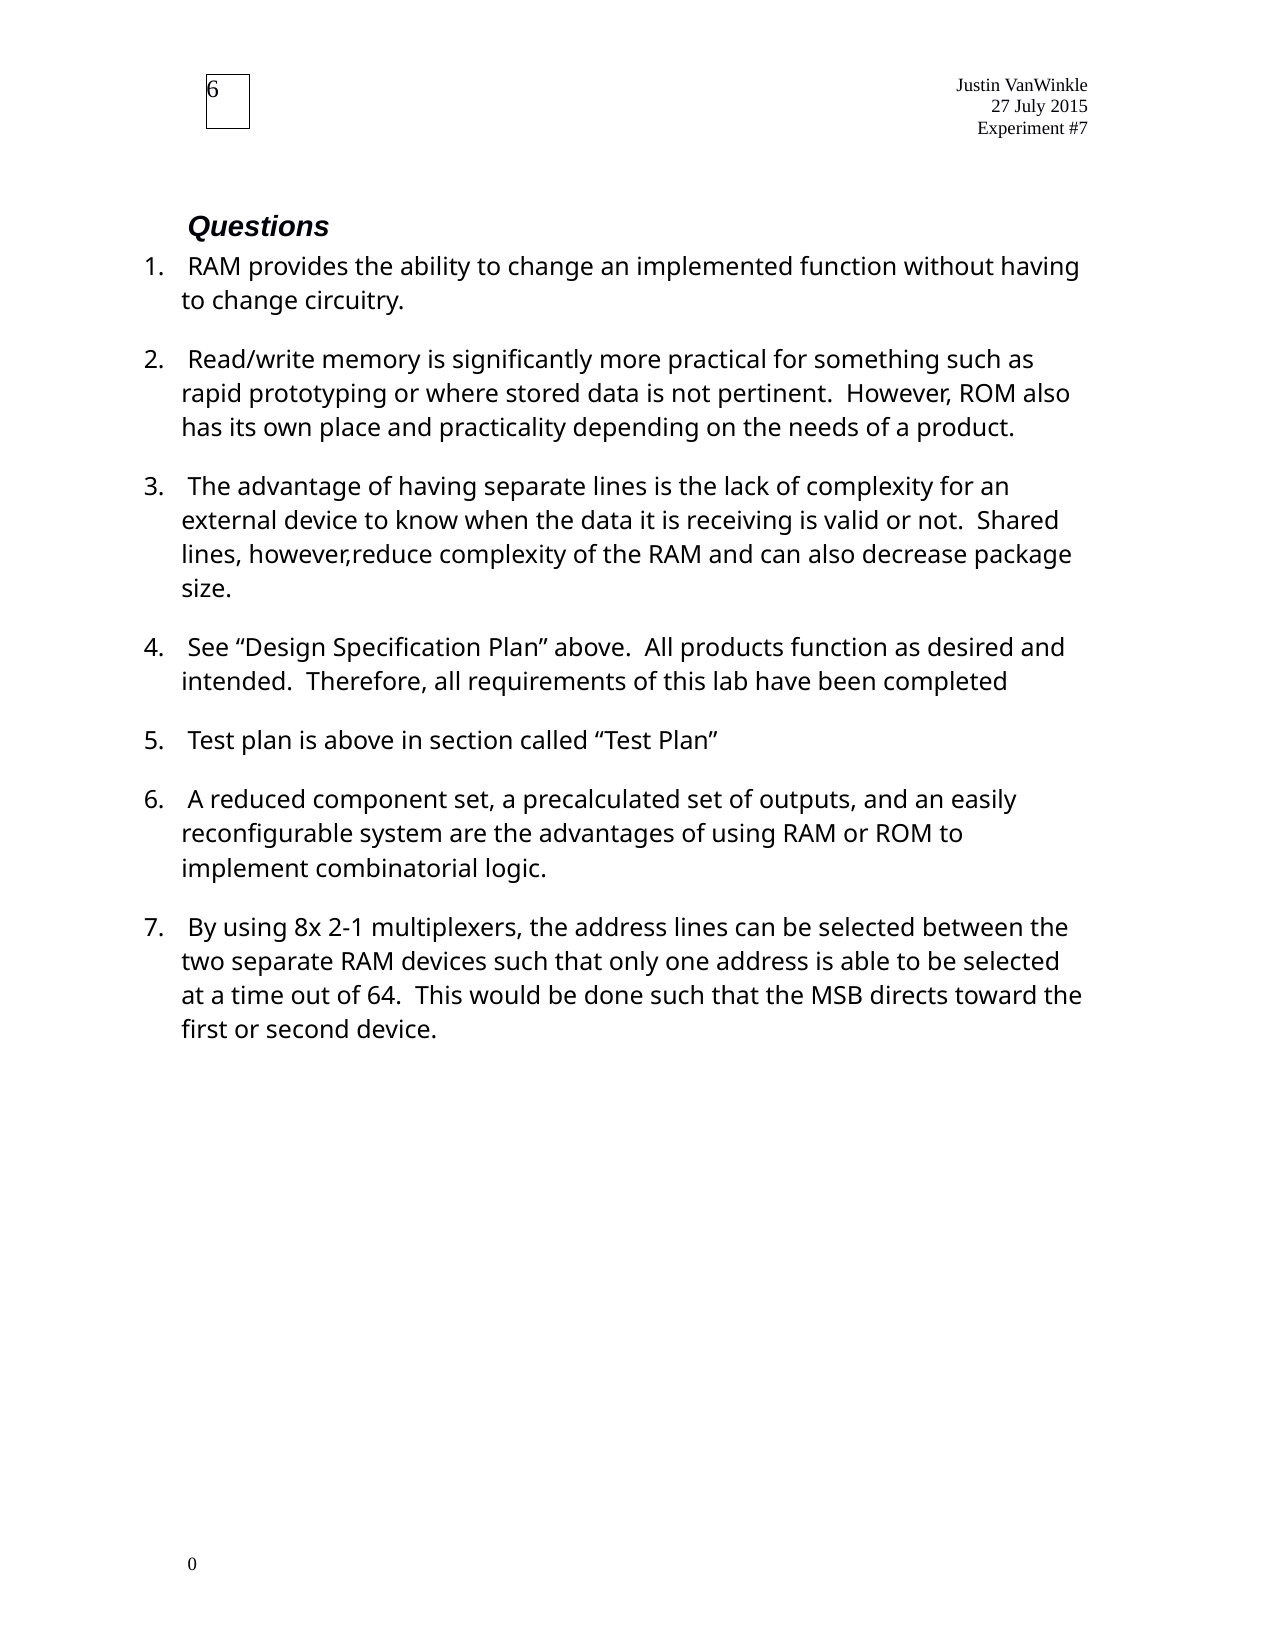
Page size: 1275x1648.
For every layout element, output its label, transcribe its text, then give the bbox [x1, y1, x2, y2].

subtitle Questions [187, 208, 1088, 242]
list Test plan is above in section called “Test Plan” [143, 723, 1088, 757]
list The advantage of having separate lines is the lack of complexity for an external device to know when the data it is receiving is valid or not. Shared lines, however,reduce complexity of the RAM and can also decrease package size. [143, 469, 1088, 605]
list RAM provides the ability to change an implemented function without having to change circuitry. [143, 248, 1088, 316]
list By using 8x 2-1 multiplexers, the address lines can be selected between the two separate RAM devices such that only one address is able to be selected at a time out of 64. This would be done such that the MSB directs toward the first or second device. [143, 909, 1088, 1046]
list See “Design Specification Plan” above. All products function as desired and intended. Therefore, all requirements of this lab have been completed [143, 630, 1088, 698]
list Read/write memory is significantly more practical for something such as rapid prototyping or where stored data is not pertinent. However, ROM also has its own place and practicality depending on the needs of a product. [143, 341, 1088, 444]
list A reduced component set, a precalculated set of outputs, and an easily reconfigurable system are the advantages of using RAM or ROM to implement combinatorial logic. [143, 782, 1088, 884]
